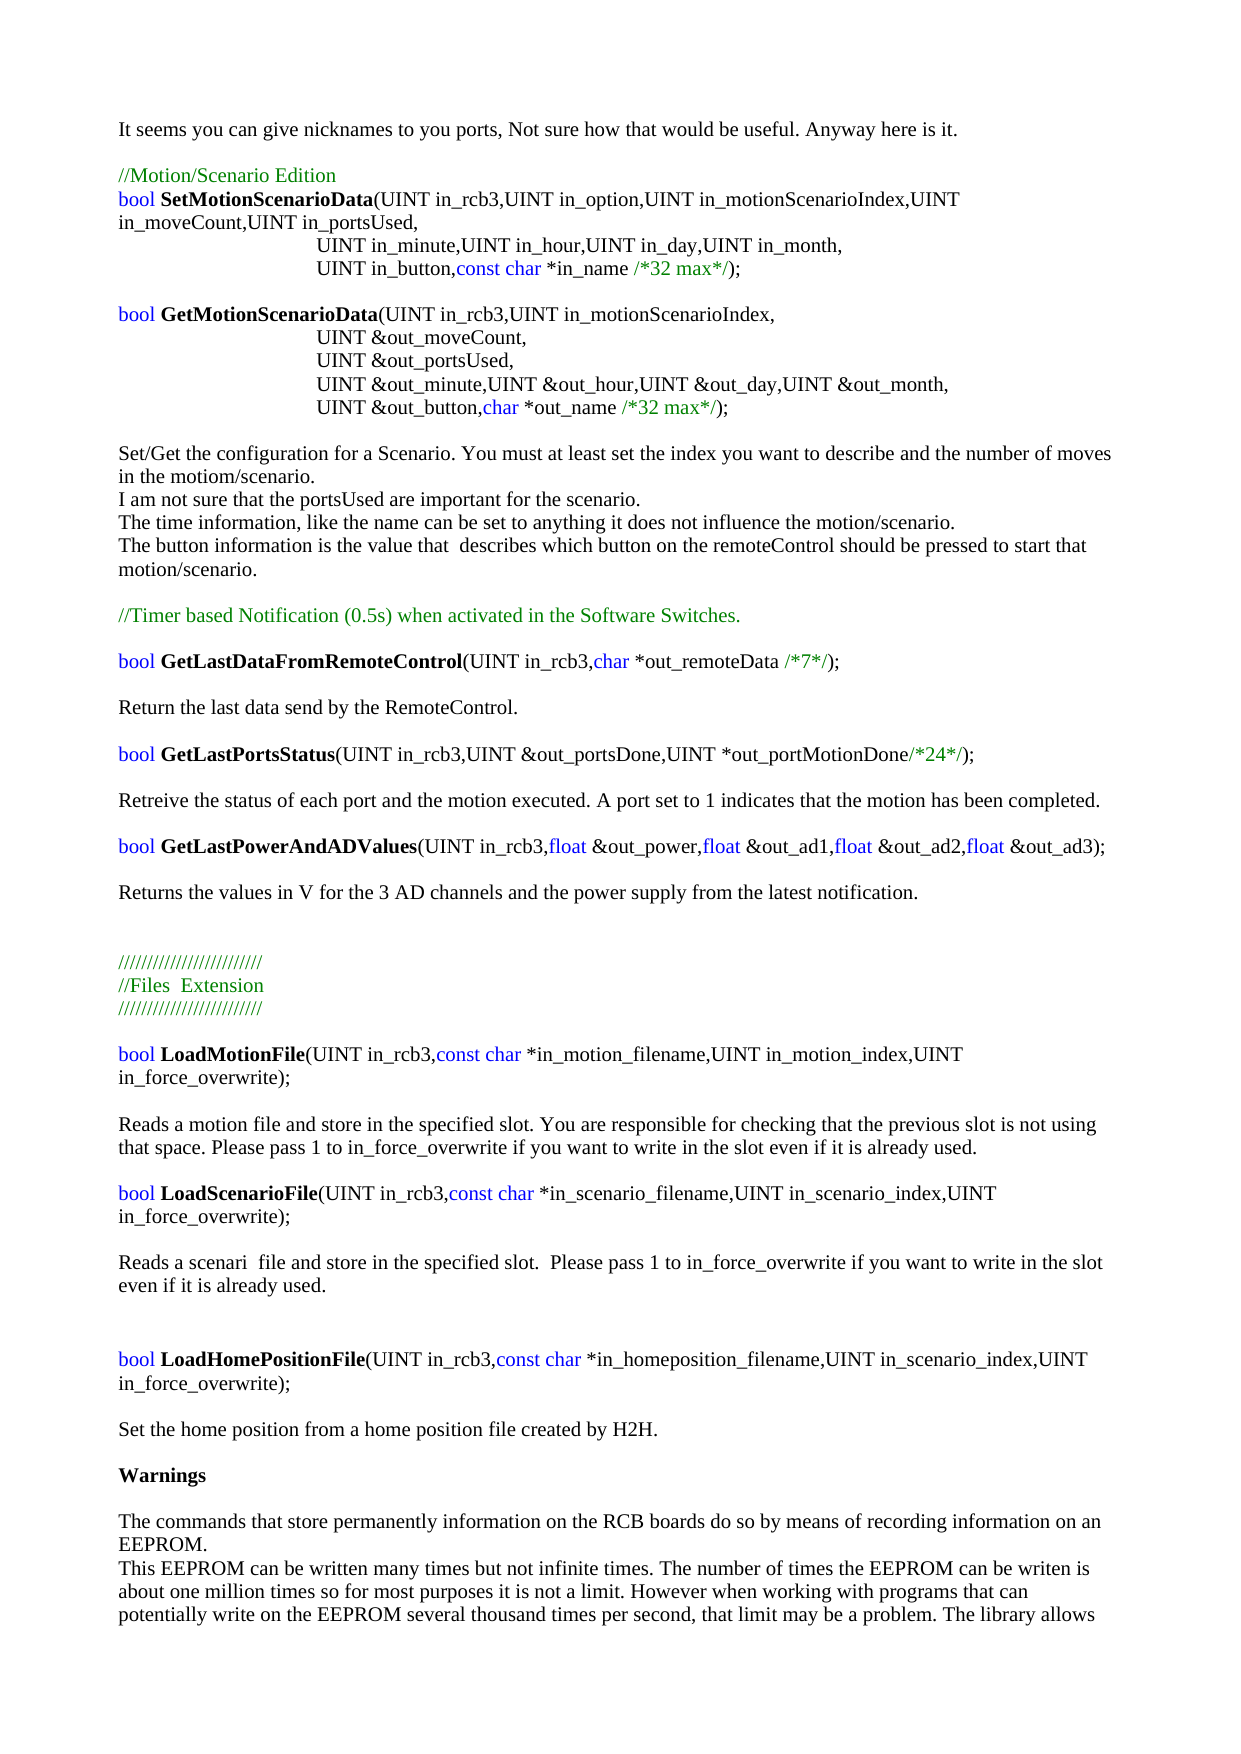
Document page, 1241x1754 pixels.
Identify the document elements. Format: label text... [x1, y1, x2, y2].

text Set/Get the configuration for a Scenario. You must at least set the index you want to describe and the number of moves in the motiom/scenario. [118, 442, 1122, 488]
text ///////////////////////// [118, 951, 1122, 974]
text UINT &out_minute,UINT &out_hour,UINT &out_day,UINT &out_month, [118, 372, 1122, 396]
text UINT &out_portsUsed, [118, 349, 1122, 372]
text Reads a motion file and store in the specified slot. You are responsible for checking that the previous slot is not using that space. Please pass 1 to in_force_overwrite if you want to write in the slot even if it is already used. [118, 1112, 1122, 1159]
text I am not sure that the portsUsed are important for the scenario. [118, 488, 1122, 511]
text UINT in_button,const char *in_name /*32 max*/); [118, 257, 1122, 280]
text bool LoadScenarioFile(UINT in_rcb3,const char *in_scenario_filename,UINT in_scenario_index,UINT in_force_overwrite); [118, 1182, 1122, 1228]
text The button information is the value that describes which button on the remoteControl should be pressed to start that motion/scenario. [118, 534, 1122, 581]
text Set the home position from a home position file created by H2H. [118, 1418, 1122, 1441]
text bool SetMotionScenarioData(UINT in_rcb3,UINT in_option,UINT in_motionScenarioIndex,UINT in_moveCount,UINT in_portsUsed, [118, 187, 1122, 234]
text bool GetLastPortsStatus(UINT in_rcb3,UINT &out_portsDone,UINT *out_portMotionDone/*24*/); [118, 742, 1122, 766]
text bool GetMotionScenarioData(UINT in_rcb3,UINT in_motionScenarioIndex, [118, 303, 1122, 326]
text Reads a scenari file and store in the specified slot. Please pass 1 to in_force_overwrite if you want to write in the slot even if it is already used. [118, 1251, 1122, 1297]
text bool LoadMotionFile(UINT in_rcb3,const char *in_motion_filename,UINT in_motion_index,UINT in_force_overwrite); [118, 1043, 1122, 1089]
text bool GetLastPowerAndADValues(UINT in_rcb3,float &out_power,float &out_ad1,float &out_ad2,float &out_ad3); [118, 835, 1122, 858]
text //Motion/Scenario Edition [118, 164, 1122, 187]
text Returns the values in V for the 3 AD channels and the power supply from the latest notification. [118, 881, 1122, 904]
text Return the last data send by the RemoteControl. [118, 696, 1122, 719]
text bool GetLastDataFromRemoteControl(UINT in_rcb3,char *out_remoteData /*7*/); [118, 650, 1122, 673]
text The time information, like the name can be set to anything it does not influence the motion/scenario. [118, 511, 1122, 534]
text It seems you can give nicknames to you ports, Not sure how that would be useful. Anyway here is it. [118, 118, 1122, 141]
text Retreive the status of each port and the motion executed. A port set to 1 indicates that the motion has been completed. [118, 789, 1122, 812]
text UINT &out_button,char *out_name /*32 max*/); [118, 396, 1122, 419]
text This EEPROM can be written many times but not infinite times. The number of times the EEPROM can be writen is about one million times so for most purposes it is not a limit. However when working with programs that can potentially write on the EEPROM several thousand times per second, that limit may be a problem. The library allows [118, 1556, 1122, 1626]
text //Files Extension [118, 974, 1122, 997]
text bool LoadHomePositionFile(UINT in_rcb3,const char *in_homeposition_filename,UINT in_scenario_index,UINT in_force_overwrite); [118, 1348, 1122, 1394]
text ///////////////////////// [118, 997, 1122, 1020]
text The commands that store permanently information on the RCB boards do so by means of recording information on an EEPROM. [118, 1510, 1122, 1556]
text //Timer based Notification (0.5s) when activated in the Software Switches. [118, 604, 1122, 627]
text UINT &out_moveCount, [118, 326, 1122, 349]
text UINT in_minute,UINT in_hour,UINT in_day,UINT in_month, [118, 234, 1122, 257]
text Warnings [118, 1464, 1122, 1487]
